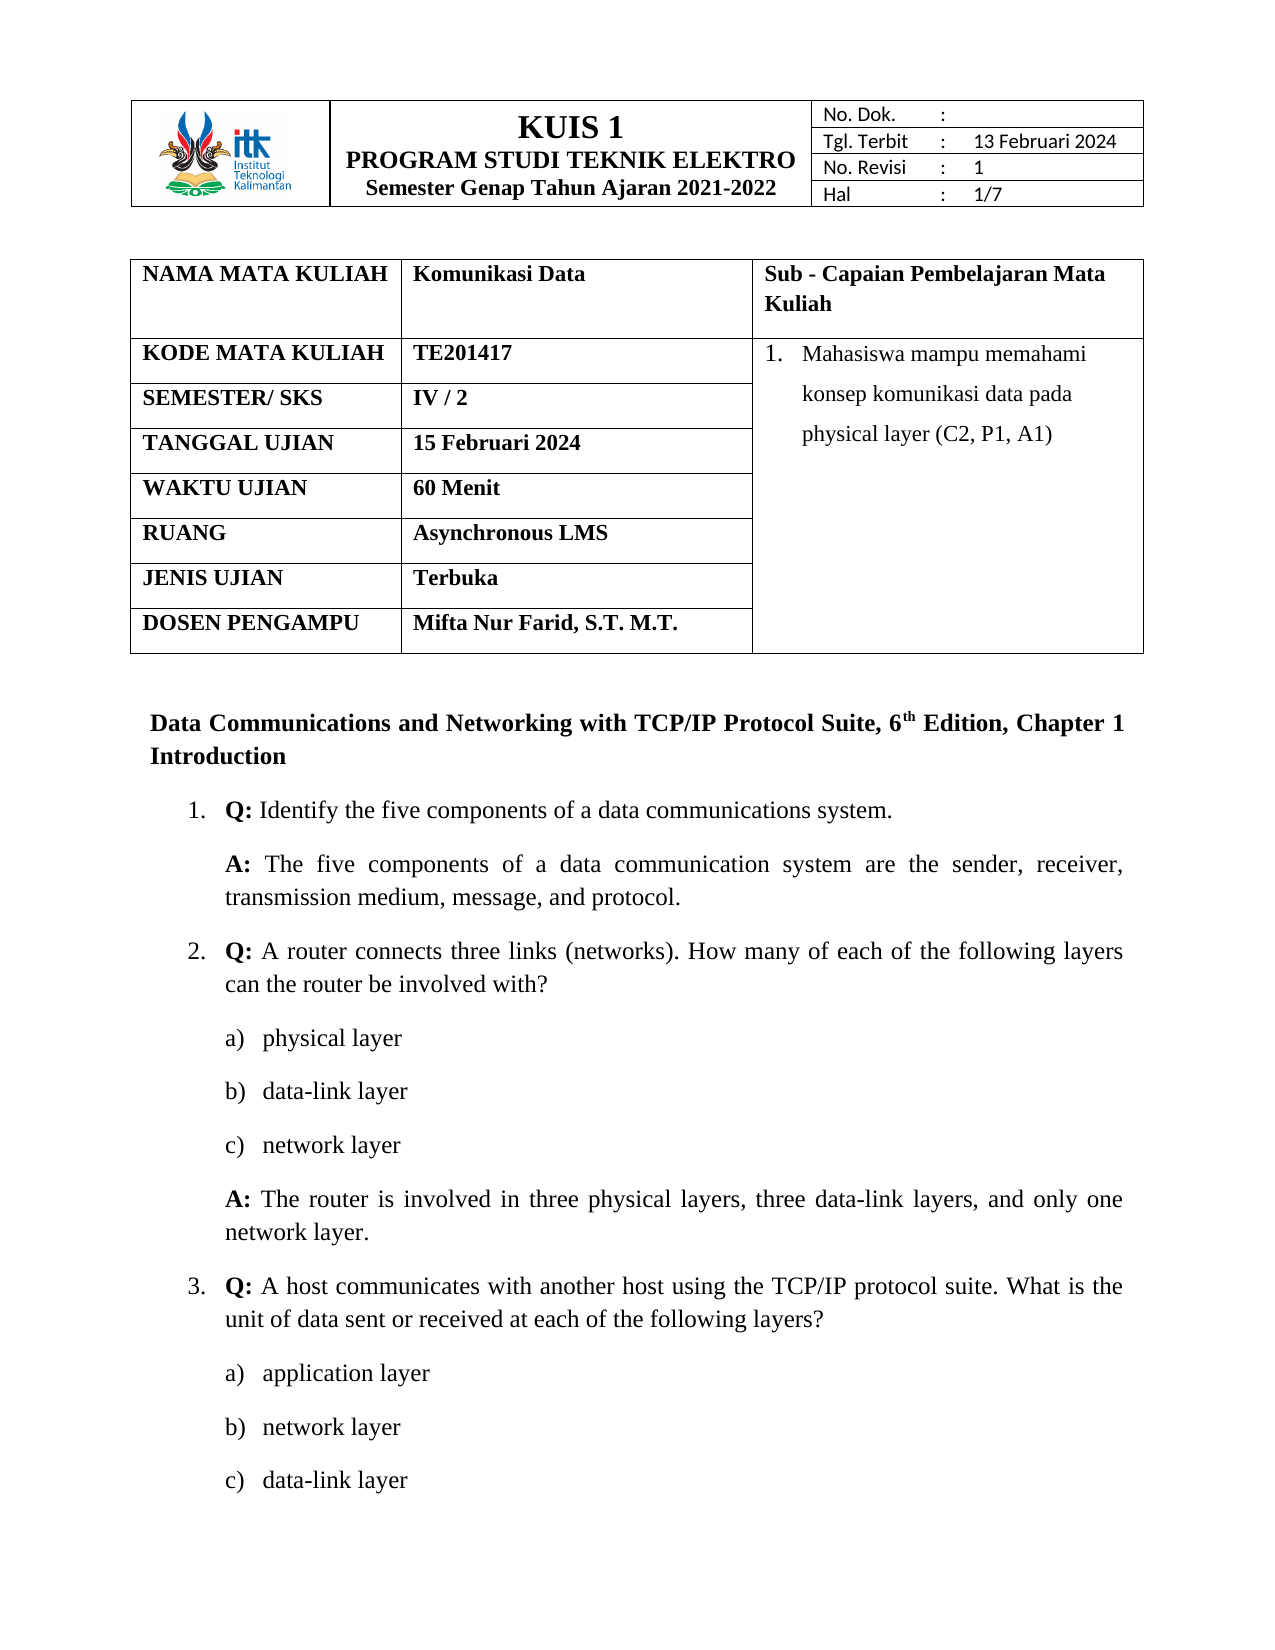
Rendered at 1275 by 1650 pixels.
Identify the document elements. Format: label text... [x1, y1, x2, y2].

list Q: A host communicates with another host using the TCP/IP protocol suite. What is the unit of data sent or received at each of the following layers? [187, 1271, 1125, 1333]
table_cell RUANG [131, 519, 401, 563]
table_cell TE201417 [402, 339, 752, 383]
list application layer [225, 1358, 1125, 1387]
table_header NAMA MATA KULIAH [131, 260, 401, 337]
picture [156, 109, 294, 199]
table_header Sub - Capaian Pembelajaran Mata Kuliah [753, 260, 1143, 337]
list network layer [225, 1412, 1125, 1441]
table_cell TANGGAL UJIAN [131, 429, 401, 473]
table_cell DOSEN PENGAMPU [131, 609, 401, 653]
list A: The router is involved in three physical layers, three data-link layers, and only one network layer. [187, 1184, 1125, 1246]
table_cell SEMESTER/ SKS [131, 384, 401, 428]
table_cell 15 Februari 2024 [402, 429, 752, 473]
text Data Communications and Networking with TCP/IP Protocol Suite, 6th Edition, Chapter 1 Introduction [150, 708, 1125, 770]
table_cell Asynchronous LMS [402, 519, 752, 563]
list data-link layer [225, 1076, 1125, 1105]
table_cell Mifta Nur Farid, S.T. M.T. [402, 609, 752, 653]
list A: The five components of a data communication system are the sender, receiver, transmission medium, message, and protocol. [187, 849, 1125, 911]
list Q: Identify the five components of a data communications system. [187, 795, 1125, 824]
table_cell 60 Menit [402, 474, 752, 518]
table_cell WAKTU UJIAN [131, 474, 401, 518]
table_cell Terbuka [402, 564, 752, 608]
table_cell JENIS UJIAN [131, 564, 401, 608]
table_header Komunikasi Data [402, 260, 752, 337]
list network layer [225, 1130, 1125, 1159]
list physical layer [225, 1023, 1125, 1051]
table_cell Mahasiswa mampu memahami konsep komunikasi data pada physical layer (C2, P1, A1) [753, 339, 1143, 653]
list data-link layer [225, 1466, 1125, 1494]
table_cell KODE MATA KULIAH [131, 339, 401, 383]
table_cell IV / 2 [402, 384, 752, 428]
list Q: A router connects three links (networks). How many of each of the following layers can the router be involved with? [187, 936, 1125, 997]
